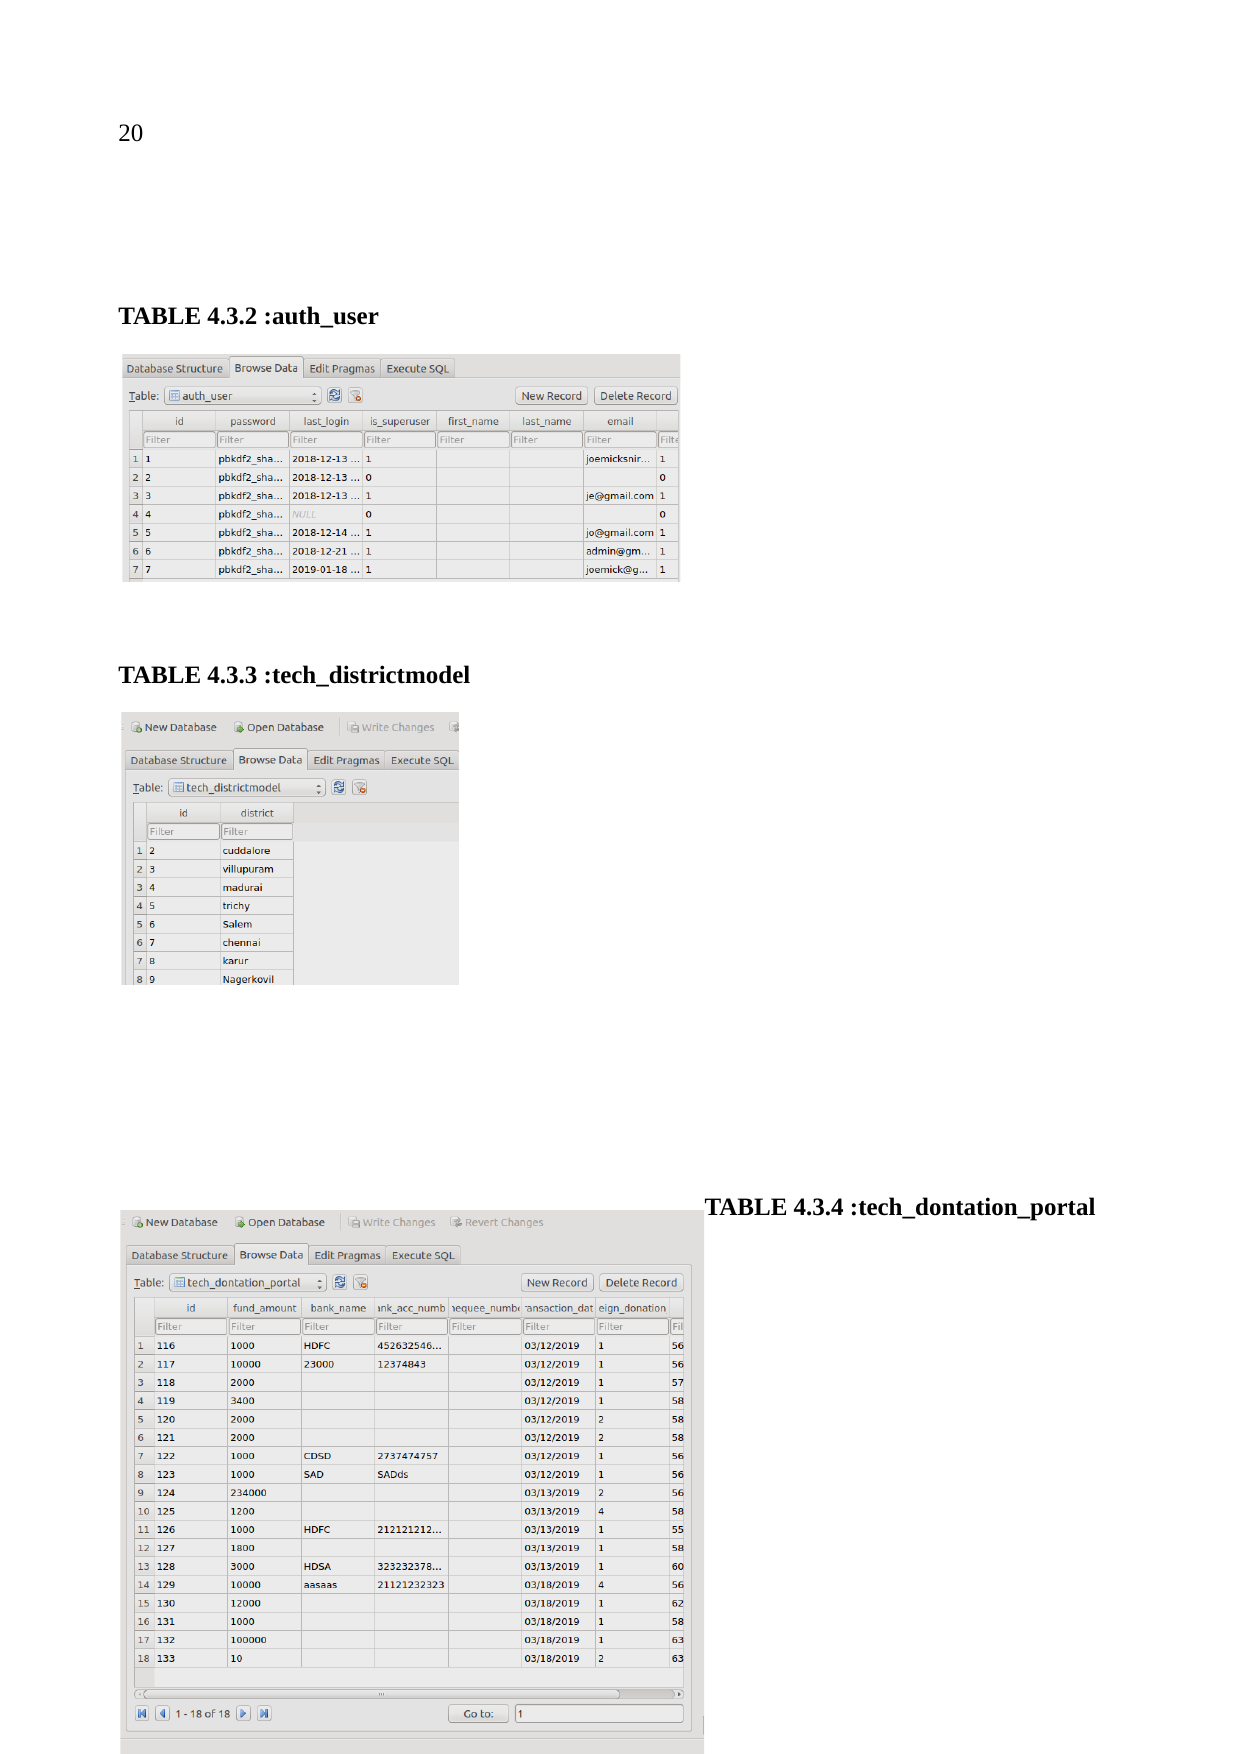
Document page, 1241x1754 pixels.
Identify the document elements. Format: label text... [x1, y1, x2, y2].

picture [120, 1210, 705, 1754]
text TABLE 4.3.4 :tech_dontation_portal [118, 1192, 1122, 1221]
picture [121, 712, 180, 985]
picture [122, 354, 576, 582]
text TABLE 4.3.3 :tech_districtmodel [118, 660, 1122, 689]
text TABLE 4.3.2 :auth_user [118, 301, 1122, 330]
